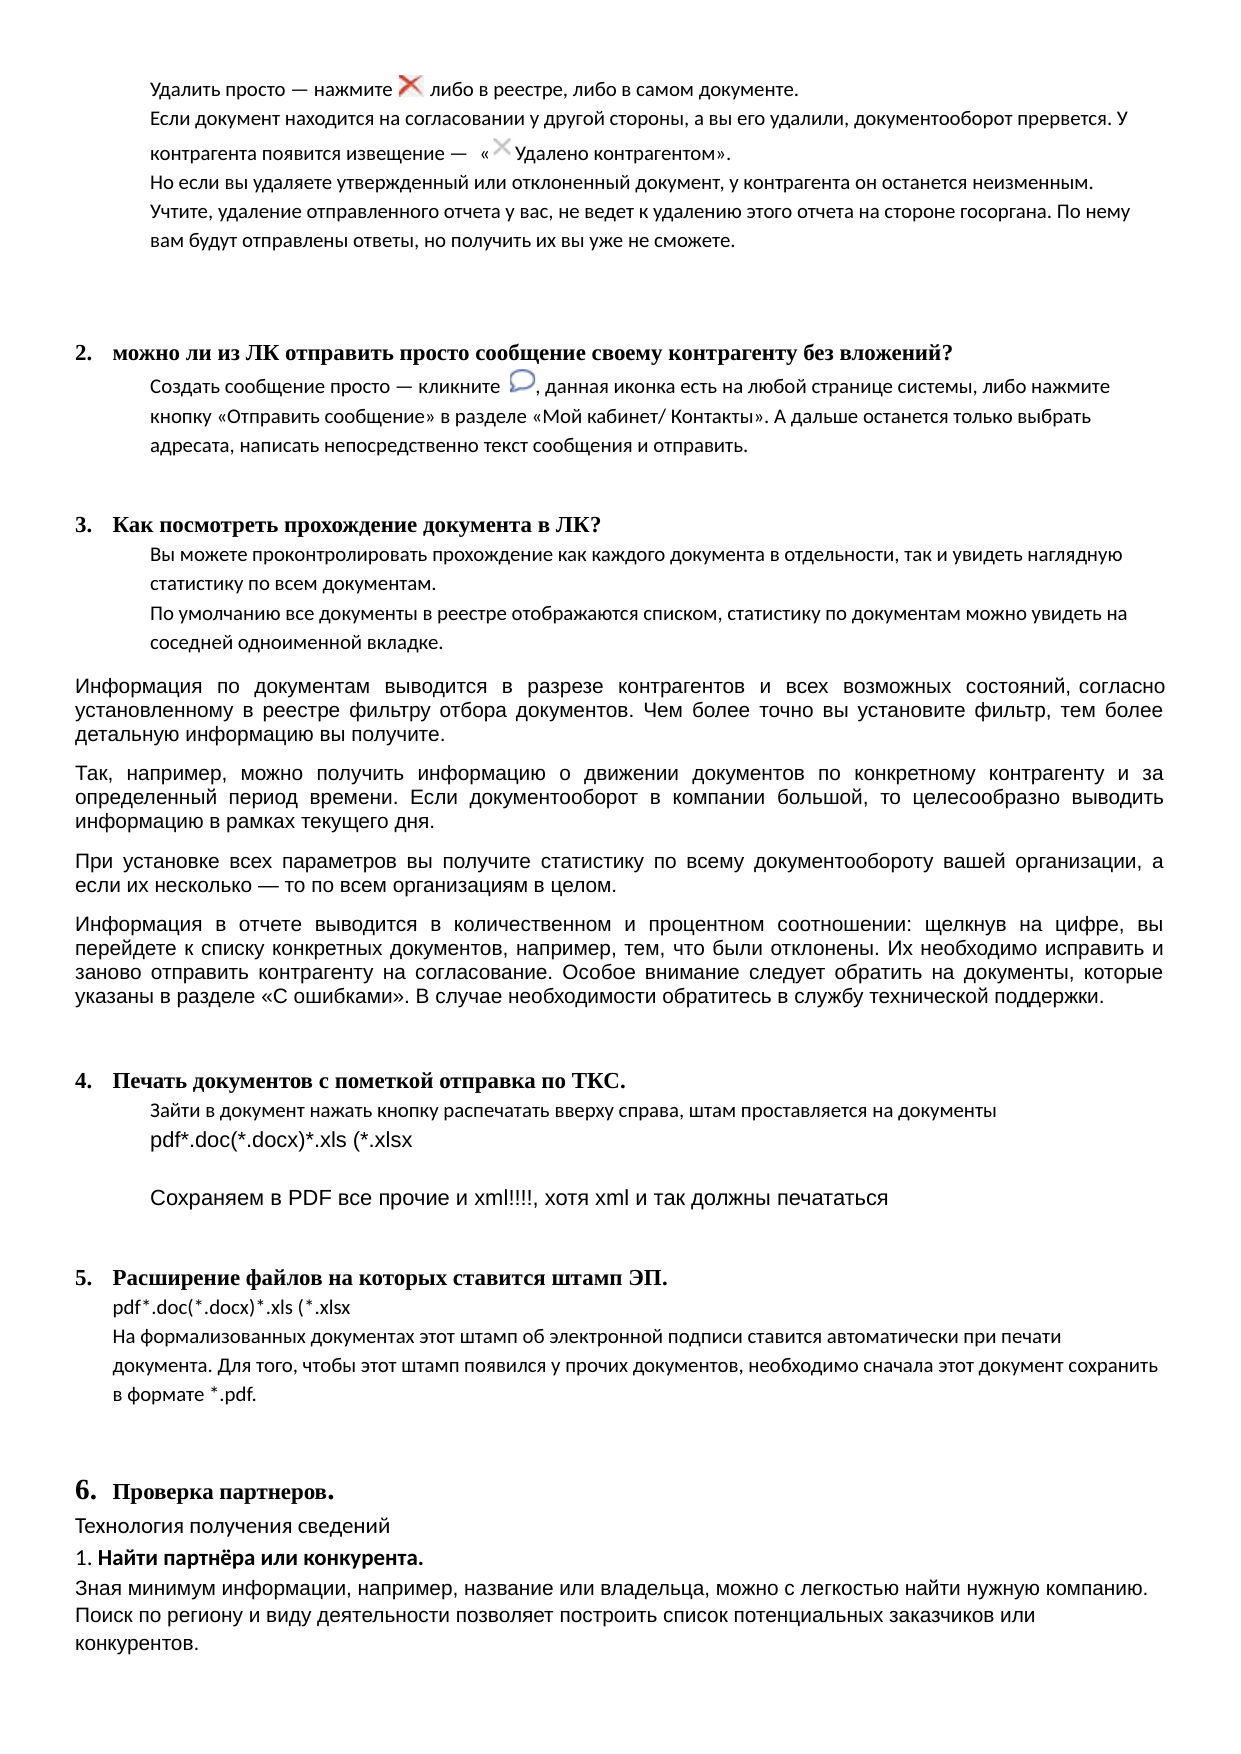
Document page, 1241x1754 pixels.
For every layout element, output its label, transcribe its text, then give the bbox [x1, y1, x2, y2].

text Информация по документам выводится в разрезе контрагентов и всех возможных состояний, согласно установленному в реестре фильтру отбора документов. Чем более точно вы установите фильтр, тем более детальную информацию вы получите. [75, 674, 1165, 746]
text Если документ находится на согласовании у другой стороны, а вы его удалили, документооборот прервется. У контрагента появится извещение — «Удалено контрагентом». [150, 106, 1165, 165]
picture [510, 368, 536, 394]
subtitle можно ли из ЛК отправить просто сообщение своему контрагенту без вложений? [75, 338, 1165, 365]
text Удалить просто — нажмите либо в реестре, либо в самом документе. [150, 75, 1165, 102]
text По умолчанию все документы в реестре отображаются списком, статистику по документам можно увидеть на соседней одноименной вкладке. [150, 600, 1165, 654]
text Учтите, удаление отправленного отчета у вас, не ведет к удалению этого отчета на стороне госоргана. По нему вам будут отправлены ответы, но получить их вы уже не сможете. [150, 198, 1165, 253]
subtitle Как посмотреть прохождение документа в ЛК? [75, 511, 1165, 538]
text pdf*.doc(*.docx)*.xls (*.xlsx [112, 1294, 1165, 1319]
text Так, например, можно получить информацию о движении документов по конкретному контрагенту и за определенный период времени. Если документооборот в компании большой, то целесообразно выводить информацию в рамках текущего дня. [75, 761, 1165, 833]
text Создать сообщение просто — кликните , данная иконка есть на любой странице системы, либо нажмите кнопку «Отправить сообщение» в разделе «Мой кабинет/ Контакты». А дальше останется только выбрать адресата, написать непосредственно текст сообщения и отправить. [150, 369, 1165, 457]
text Вы можете проконтролировать прохождение как каждого документа в отдельности, так и увидеть наглядную статистику по всем документам. [150, 541, 1165, 596]
text Зайти в документ нажать кнопку распечатать вверху справа, штам проставляется на документы pdf*.doc(*.docx)*.xls (*.xlsx [150, 1098, 1165, 1152]
picture [489, 134, 515, 160]
text При установке всех параметров вы получите статистику по всему документообороту вашей организации, а если их несколько — то по всем организациям в целом. [75, 849, 1165, 897]
text Но если вы удаляете утвержденный или отклоненный документ, у контрагента он останется неизменным. [150, 169, 1165, 194]
text 1. Найти партнёра или конкурента. [75, 1543, 1165, 1571]
picture [398, 75, 424, 97]
text На формализованных документах этот штамп об электронной подписи ставится автоматически при печати документа. Для того, чтобы этот штамп появился у прочих документов, необходимо сначала этот документ сохранить в формате *.pdf. [112, 1323, 1165, 1407]
subtitle Проверка партнеров. [75, 1472, 1165, 1506]
text Технология получения сведений [75, 1511, 1165, 1539]
subtitle Печать документов с пометкой отправка по ТКС. [75, 1067, 1165, 1094]
subtitle Расширение файлов на которых ставится штамп ЭП. [75, 1264, 1165, 1290]
text Зная минимум информации, например, название или владельца, можно с легкостью найти нужную компанию. Поиск по региону и виду деятельности позволяет построить список потенциальных заказчиков или конкурентов. [75, 1575, 1165, 1654]
text Сохраняем в PDF все прочие и xml!!!!, хотя xml и так должны печататься [150, 1185, 1165, 1210]
text Информация в отчете выводится в количественном и процентном соотношении: щелкнув на цифре, вы перейдете к списку конкретных документов, например, тем, что были отклонены. Их необходимо исправить и заново отправить контрагенту на согласование. Особое внимание следует обратить на документы, которые указаны в разделе «С ошибками». В случае необходимости обратитесь в службу технической поддержки. [75, 912, 1165, 1008]
